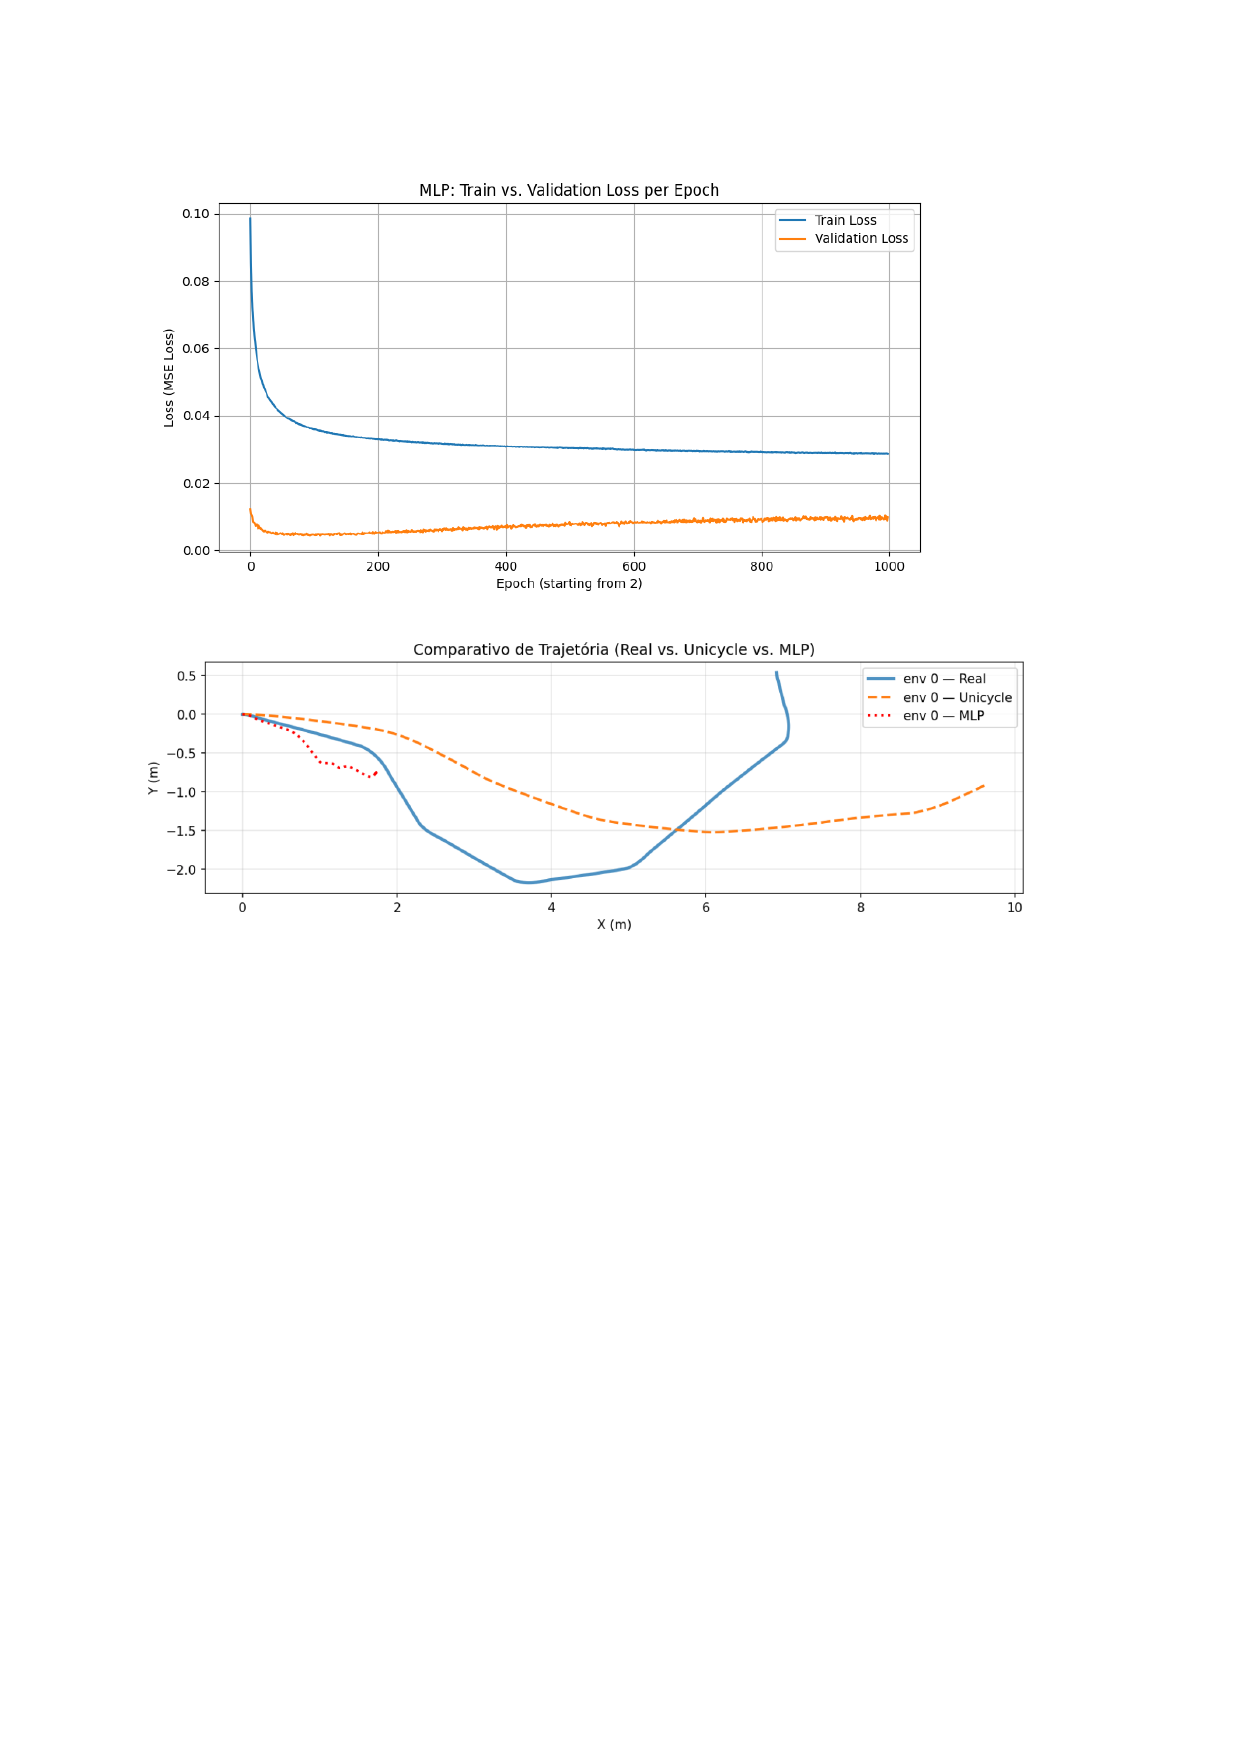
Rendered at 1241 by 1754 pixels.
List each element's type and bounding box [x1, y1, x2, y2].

picture [141, 638, 1031, 936]
picture [105, 148, 1010, 601]
